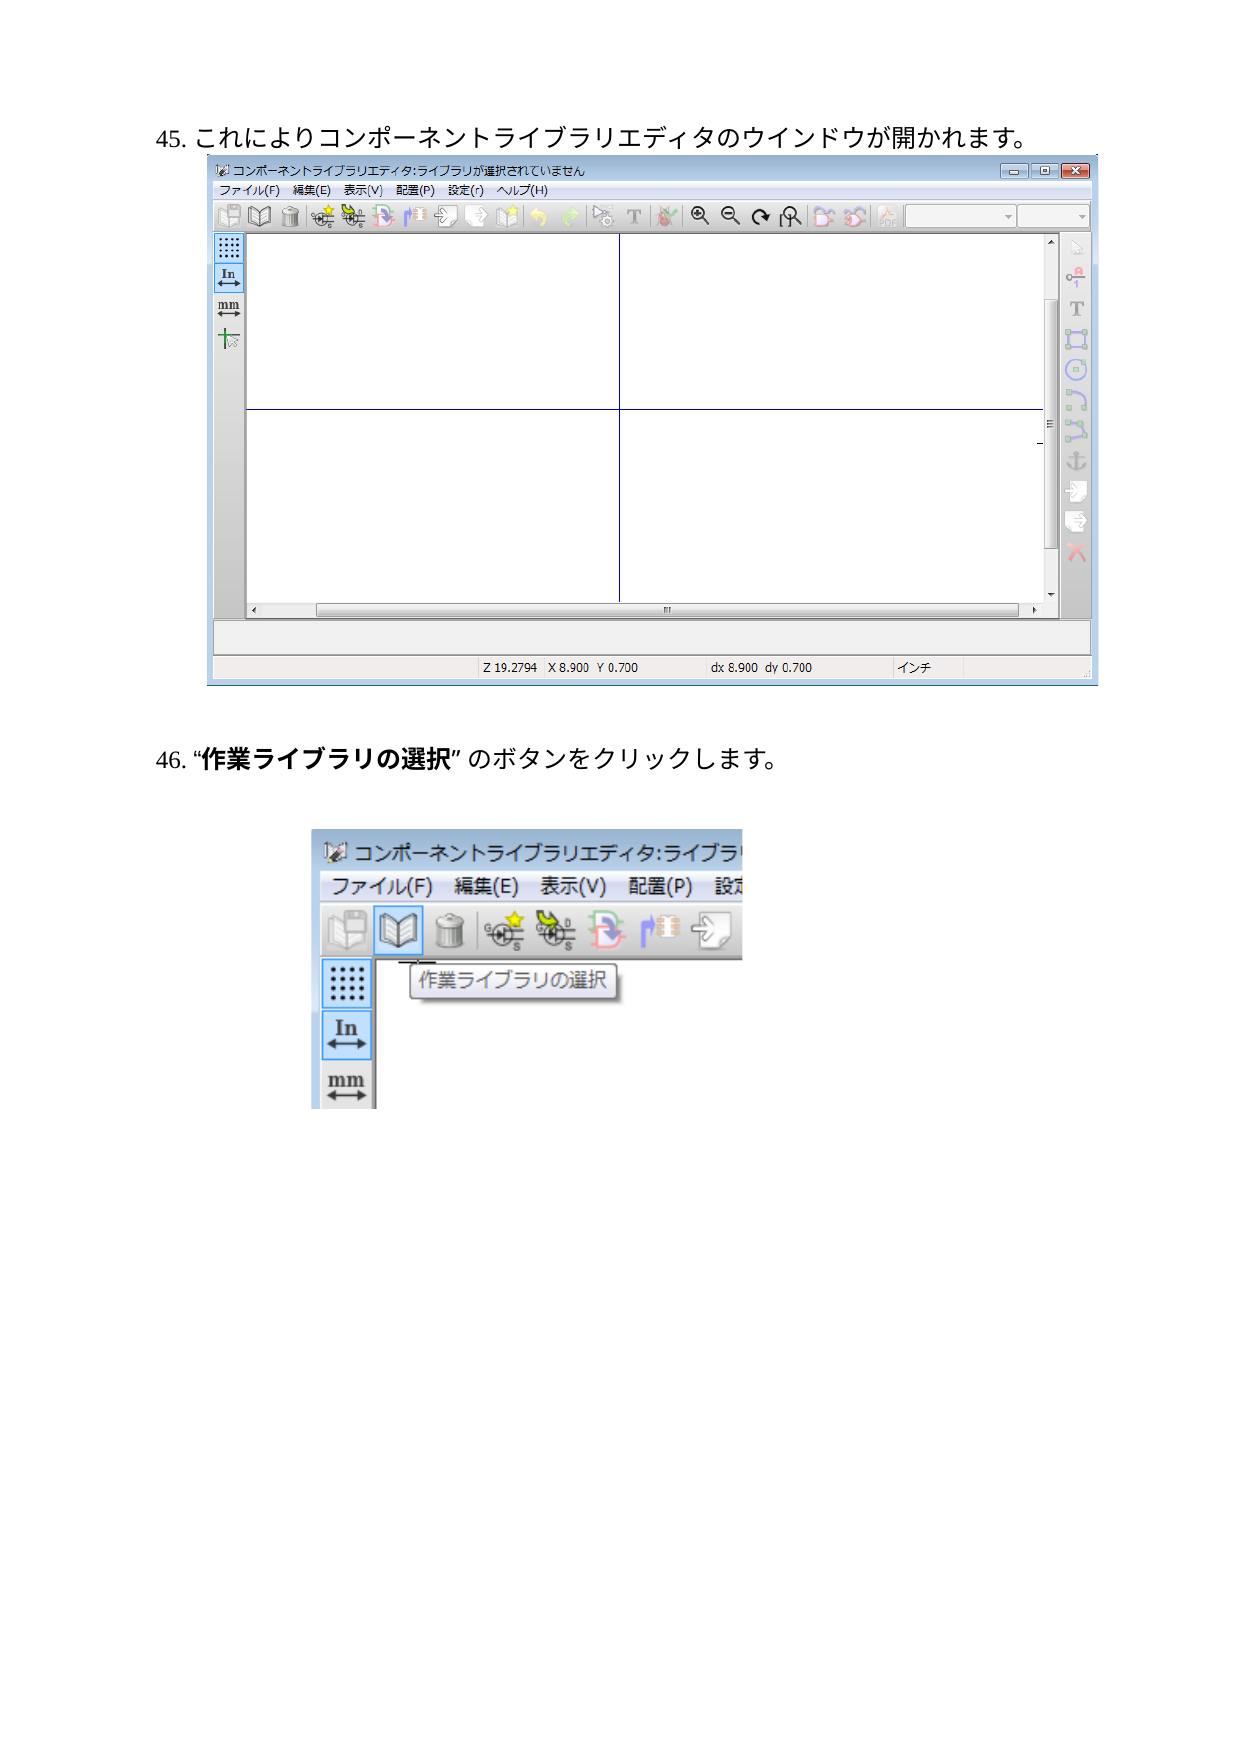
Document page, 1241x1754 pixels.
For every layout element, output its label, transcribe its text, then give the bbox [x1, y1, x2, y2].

picture [207, 154, 1099, 686]
list これによりコンポーネントライブラリエディタのウインドウが開かれます。 [156, 118, 1122, 714]
list “作業ライブラリの選択” のボタンをクリックします。 [156, 739, 1122, 776]
picture [311, 829, 743, 1109]
